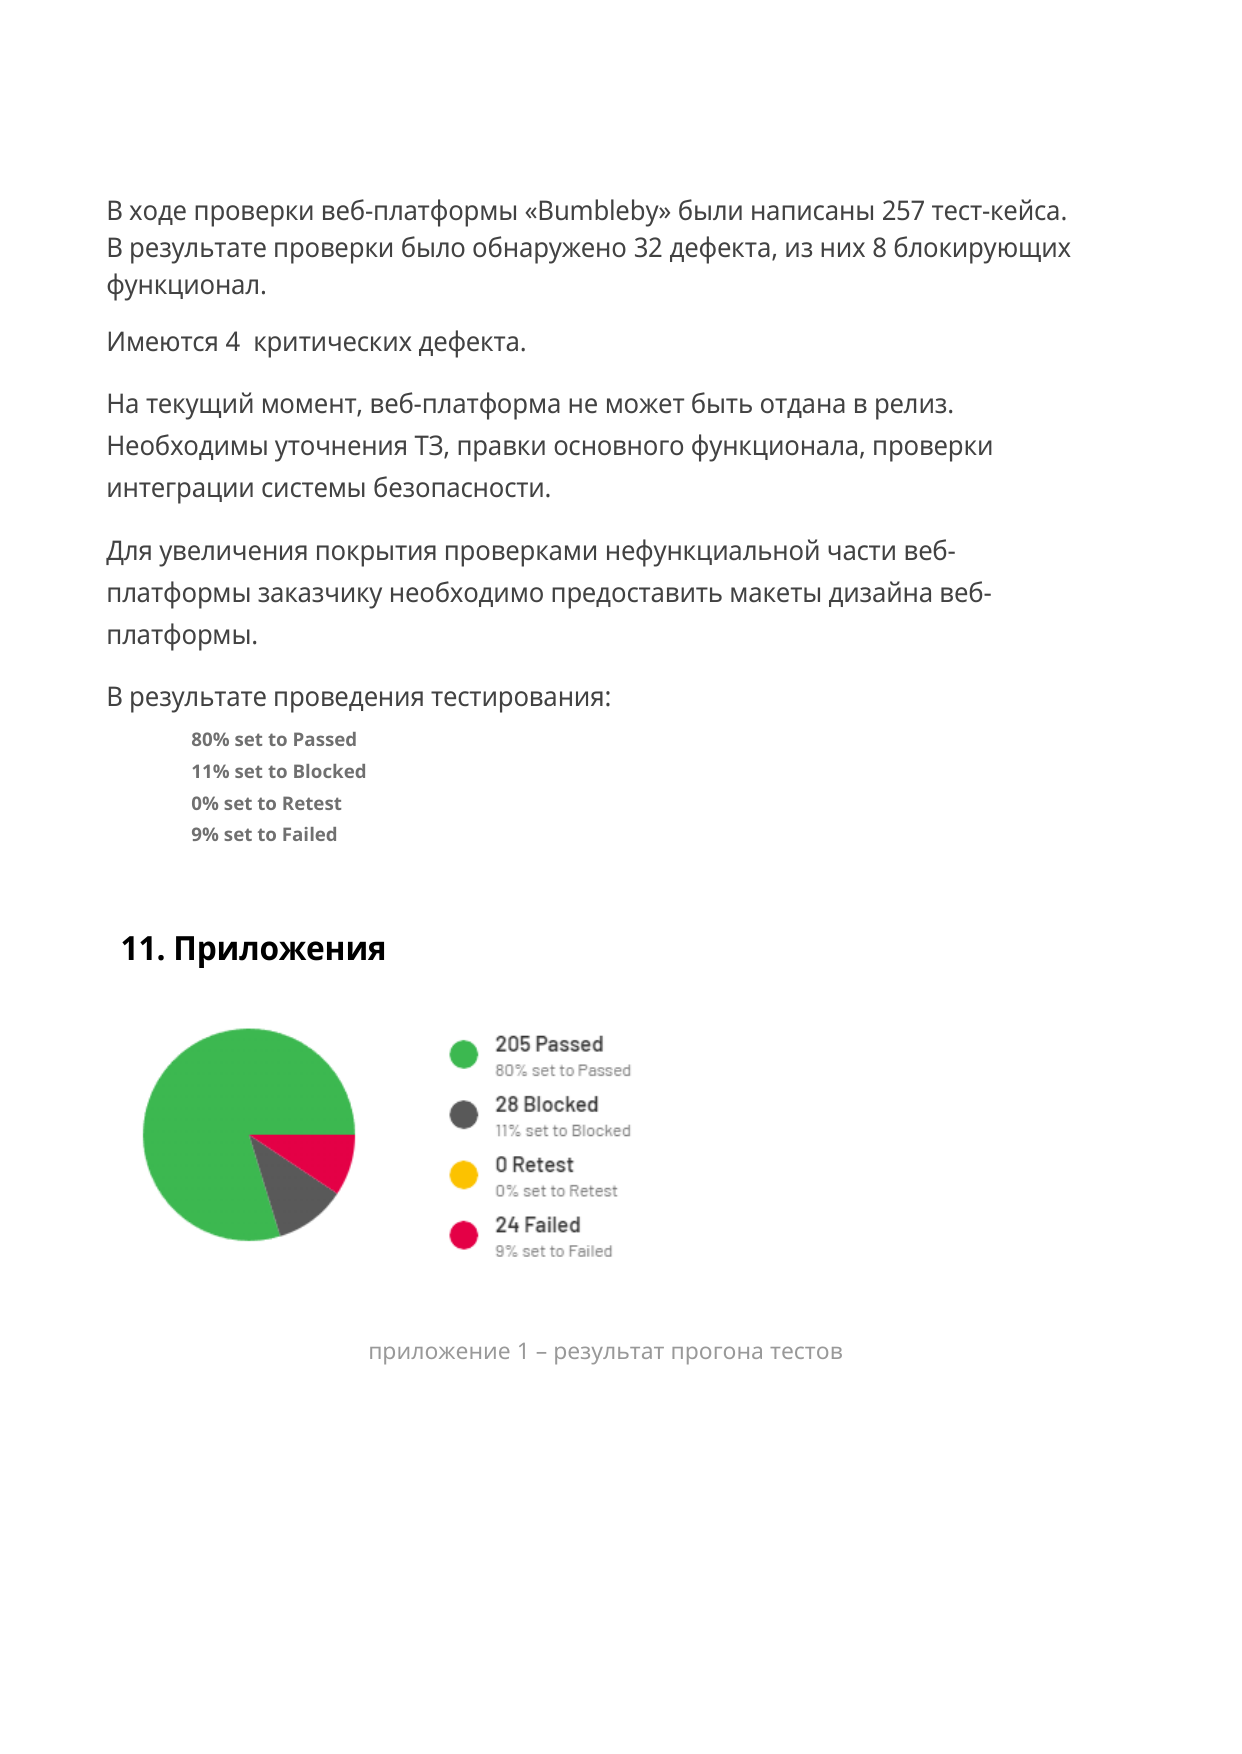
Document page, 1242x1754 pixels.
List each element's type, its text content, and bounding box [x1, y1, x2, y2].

text На текущий момент, веб-платформа не может быть отдана в релиз. Необходимы уточнения ТЗ, правки основного функционала, проверки интеграции системы безопасности. [106, 384, 1086, 506]
text Для увеличения покрытия проверками нефункциальной части веб-платформы заказчику необходимо предоставить макеты дизайна веб-платформы. [106, 531, 1086, 653]
text 11% set to Blocked [191, 758, 1152, 784]
text 9% set to Failed [191, 822, 1152, 847]
text Имеются 4 критических дефекта. [106, 322, 1086, 359]
text 80% set to Passed [191, 726, 1152, 752]
subtitle 11. Приложения [120, 925, 1152, 970]
text приложение 1 – результат прогона тестов [269, 1335, 941, 1366]
text 0% set to Retest [191, 790, 1152, 816]
picture [106, 970, 1153, 1300]
text В результате проведения тестирования: [106, 678, 1086, 715]
text В ходе проверки веб-платформы «Bumbleby» были написаны 257 тест-кейса. [106, 192, 1152, 228]
text В результате проверки было обнаружено 32 дефекта, из них 8 блокирующих функционал. [106, 228, 1152, 302]
